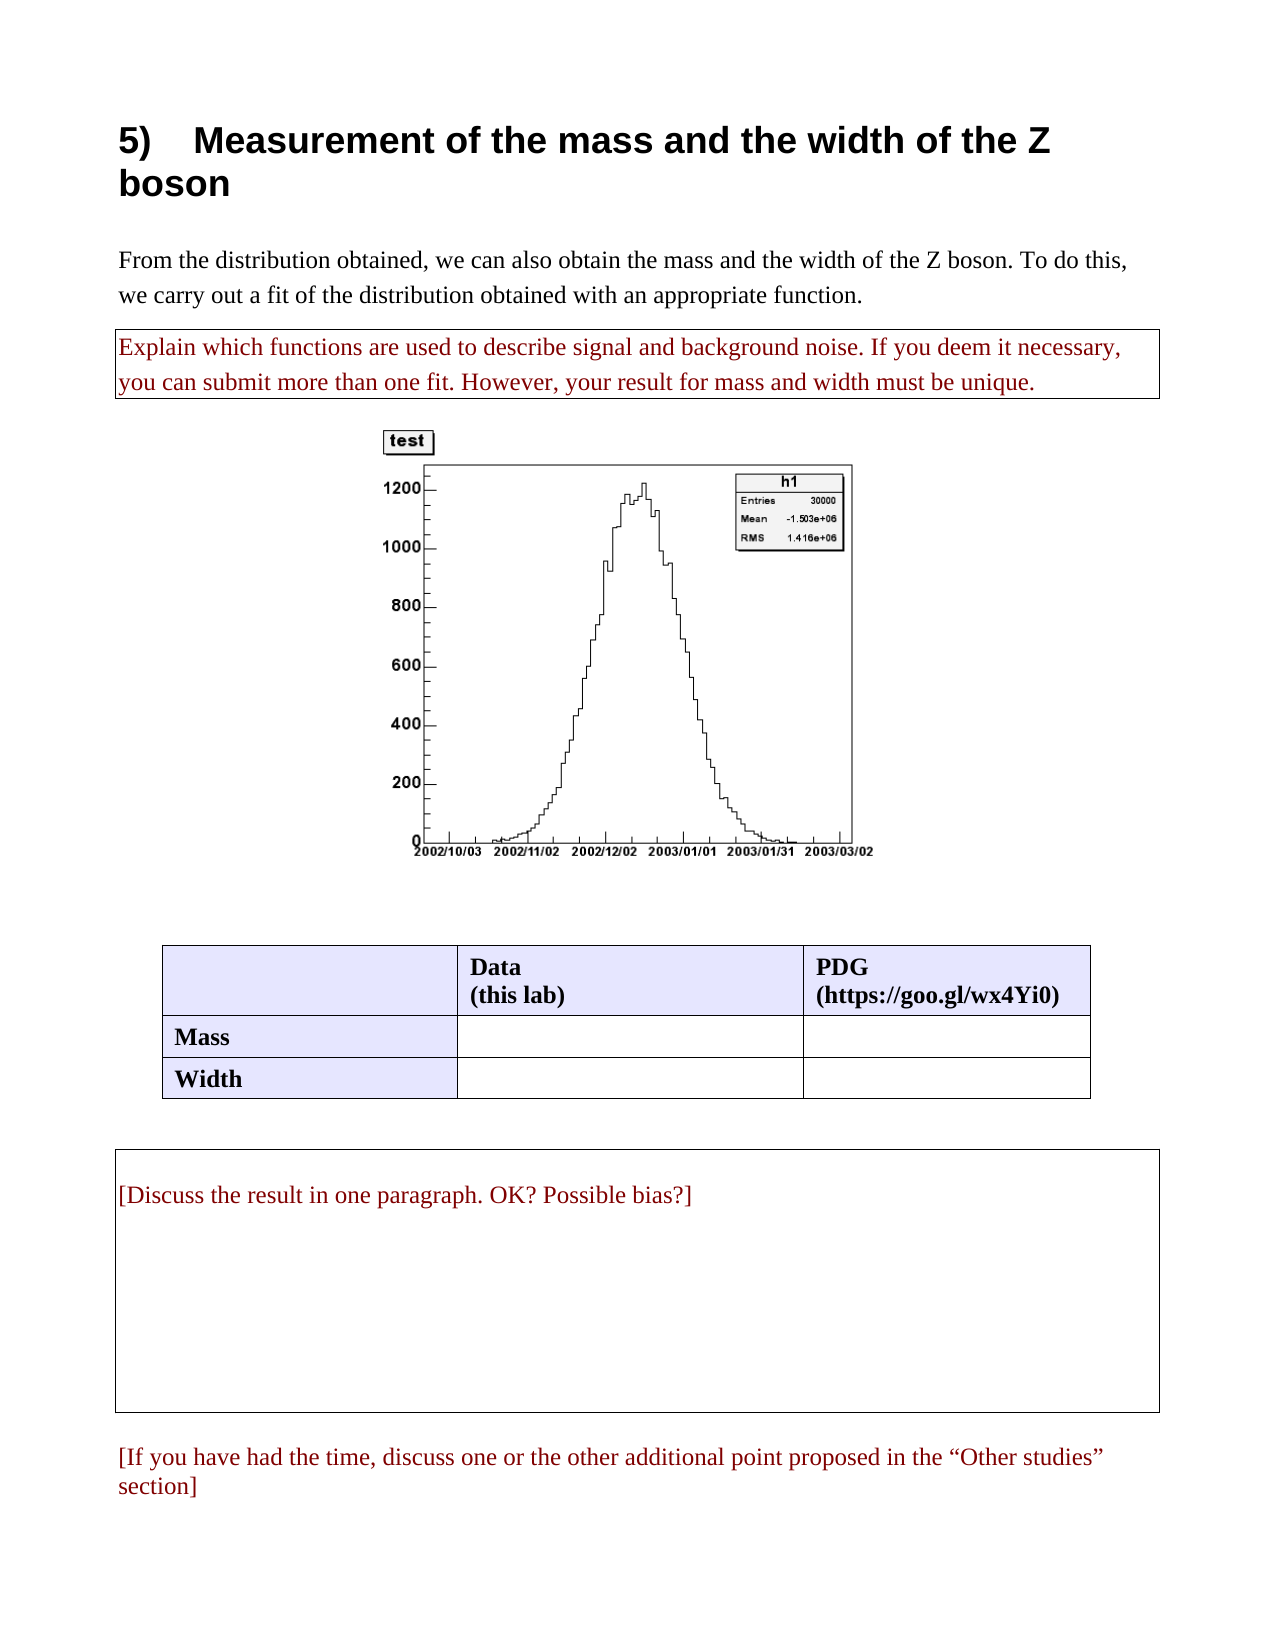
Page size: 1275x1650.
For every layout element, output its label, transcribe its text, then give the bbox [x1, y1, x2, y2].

picture [370, 419, 905, 870]
text [If you have had the time, discuss one or the other additional point proposed in the “Other studies” section] [118, 1442, 1157, 1500]
text [Discuss the result in one paragraph. OK? Possible bias?] [118, 1180, 1157, 1209]
table_header Data (this lab) [458, 946, 803, 1015]
table_header [163, 946, 457, 1015]
table_cell [804, 1016, 1090, 1057]
text From the distribution obtained, we can also obtain the mass and the width of the Z boson. To do this, we carry out a fit of the distribution obtained with an appropriate function. [118, 246, 1157, 309]
subtitle Measurement of the mass and the width of the Z boson [118, 118, 1157, 204]
table_cell Width [163, 1058, 457, 1098]
text Explain which functions are used to describe signal and background noise. If you deem it necessary, you can submit more than one fit. However, your result for mass and width must be unique. [116, 330, 1159, 398]
table_header PDG (https://goo.gl/wx4Yi0) [804, 946, 1090, 1015]
table_cell Mass [163, 1016, 457, 1057]
table_cell [458, 1058, 803, 1098]
table_cell [804, 1058, 1090, 1098]
table_cell [458, 1016, 803, 1057]
